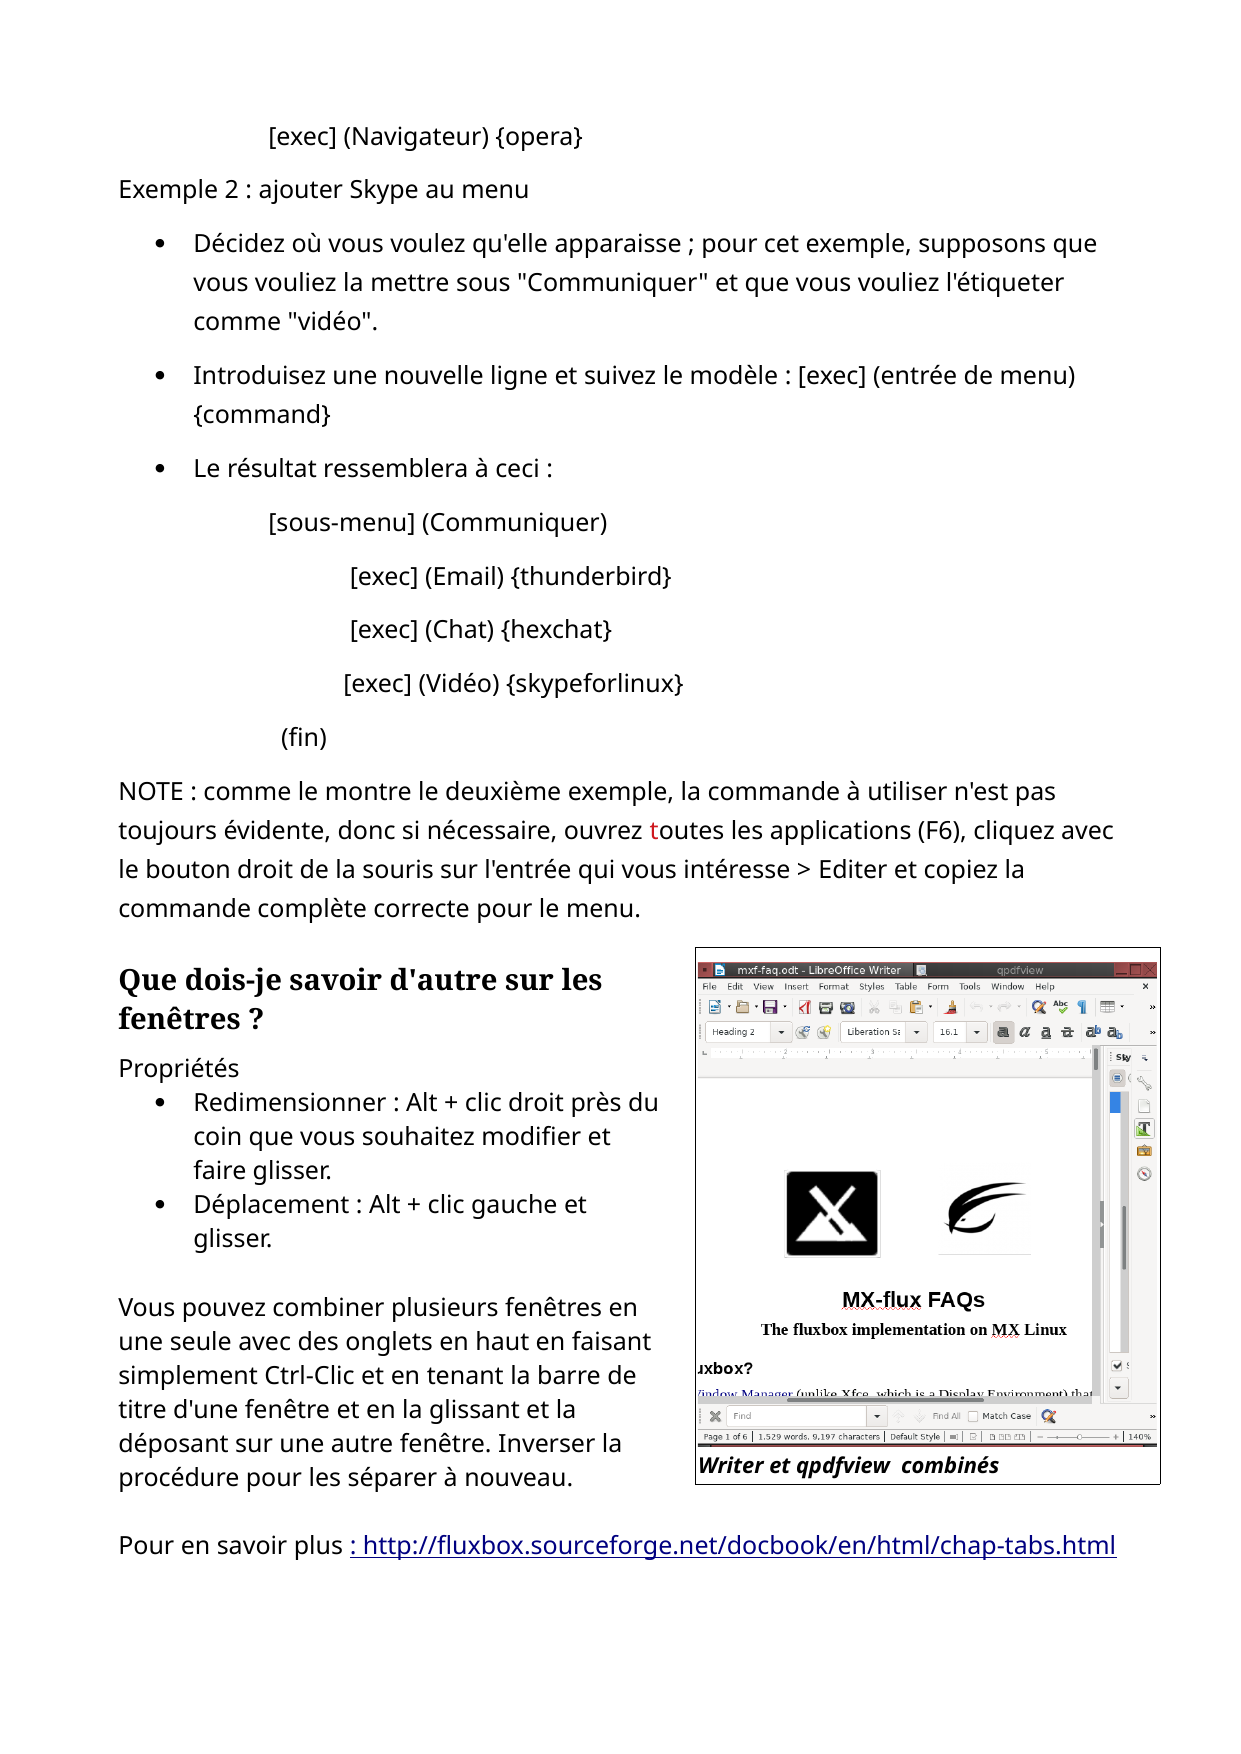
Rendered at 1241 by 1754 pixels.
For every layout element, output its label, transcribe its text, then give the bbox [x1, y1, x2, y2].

text [sous-menu] (Communiquer) [118, 504, 1122, 538]
text [exec] (Vidéo) {skypeforlinux} [118, 666, 1122, 700]
text Exemple 2 : ajouter Skype au menu [118, 172, 1122, 206]
list Introduisez une nouvelle ligne et suivez le modèle : [exec] (entrée de menu) {command} [156, 358, 1122, 431]
list Décidez où vous voulez qu'elle apparaisse ; pour cet exemple, supposons que vous vouliez la mettre sous "Communiquer" et que vous vouliez l'étiqueter comme "vidéo". [156, 226, 1122, 338]
text (fin) [118, 719, 1122, 753]
text Propriétés [118, 1051, 695, 1085]
text [exec] (Navigateur) {opera} [118, 118, 1122, 152]
text NOTE : comme le montre le deuxième exemple, la commande à utiliser n'est pas toujours évidente, donc si nécessaire, ouvrez toutes les applications (F6), cliquez avec le bouton droit de la souris sur l'entrée qui vous intéresse > Editer et copiez la commande complète correcte pour le menu. [118, 773, 1122, 925]
text Pour en savoir plus : http://fluxbox.sourceforge.net/docbook/en/html/chap-tabs.html [118, 1528, 1122, 1562]
text Vous pouvez combiner plusieurs fenêtres en une seule avec des onglets en haut en faisant simplement Ctrl-Clic et en tenant la barre de titre d'une fenêtre et en la glissant et la déposant sur une autre fenêtre. Inverser la procédure pour les séparer à nouveau. [118, 1289, 1122, 1494]
text [exec] (Email) {thunderbird} [118, 558, 1122, 592]
subtitle Que dois-je savoir d'autre sur les fenêtres ? [118, 959, 695, 1038]
list Le résultat ressemblera à ceci : [156, 451, 1122, 485]
picture [697, 962, 1157, 1447]
list Redimensionner : Alt + clic droit près du coin que vous souhaitez modifier et faire glisser. [156, 1085, 695, 1187]
list LOLOLOWriter et qpdfview combinés [698, 1447, 1157, 1481]
subtitle [696, 948, 1160, 1484]
list Déplacement : Alt + clic gauche et glisser. [156, 1187, 695, 1255]
text [exec] (Chat) {hexchat} [118, 612, 1122, 646]
